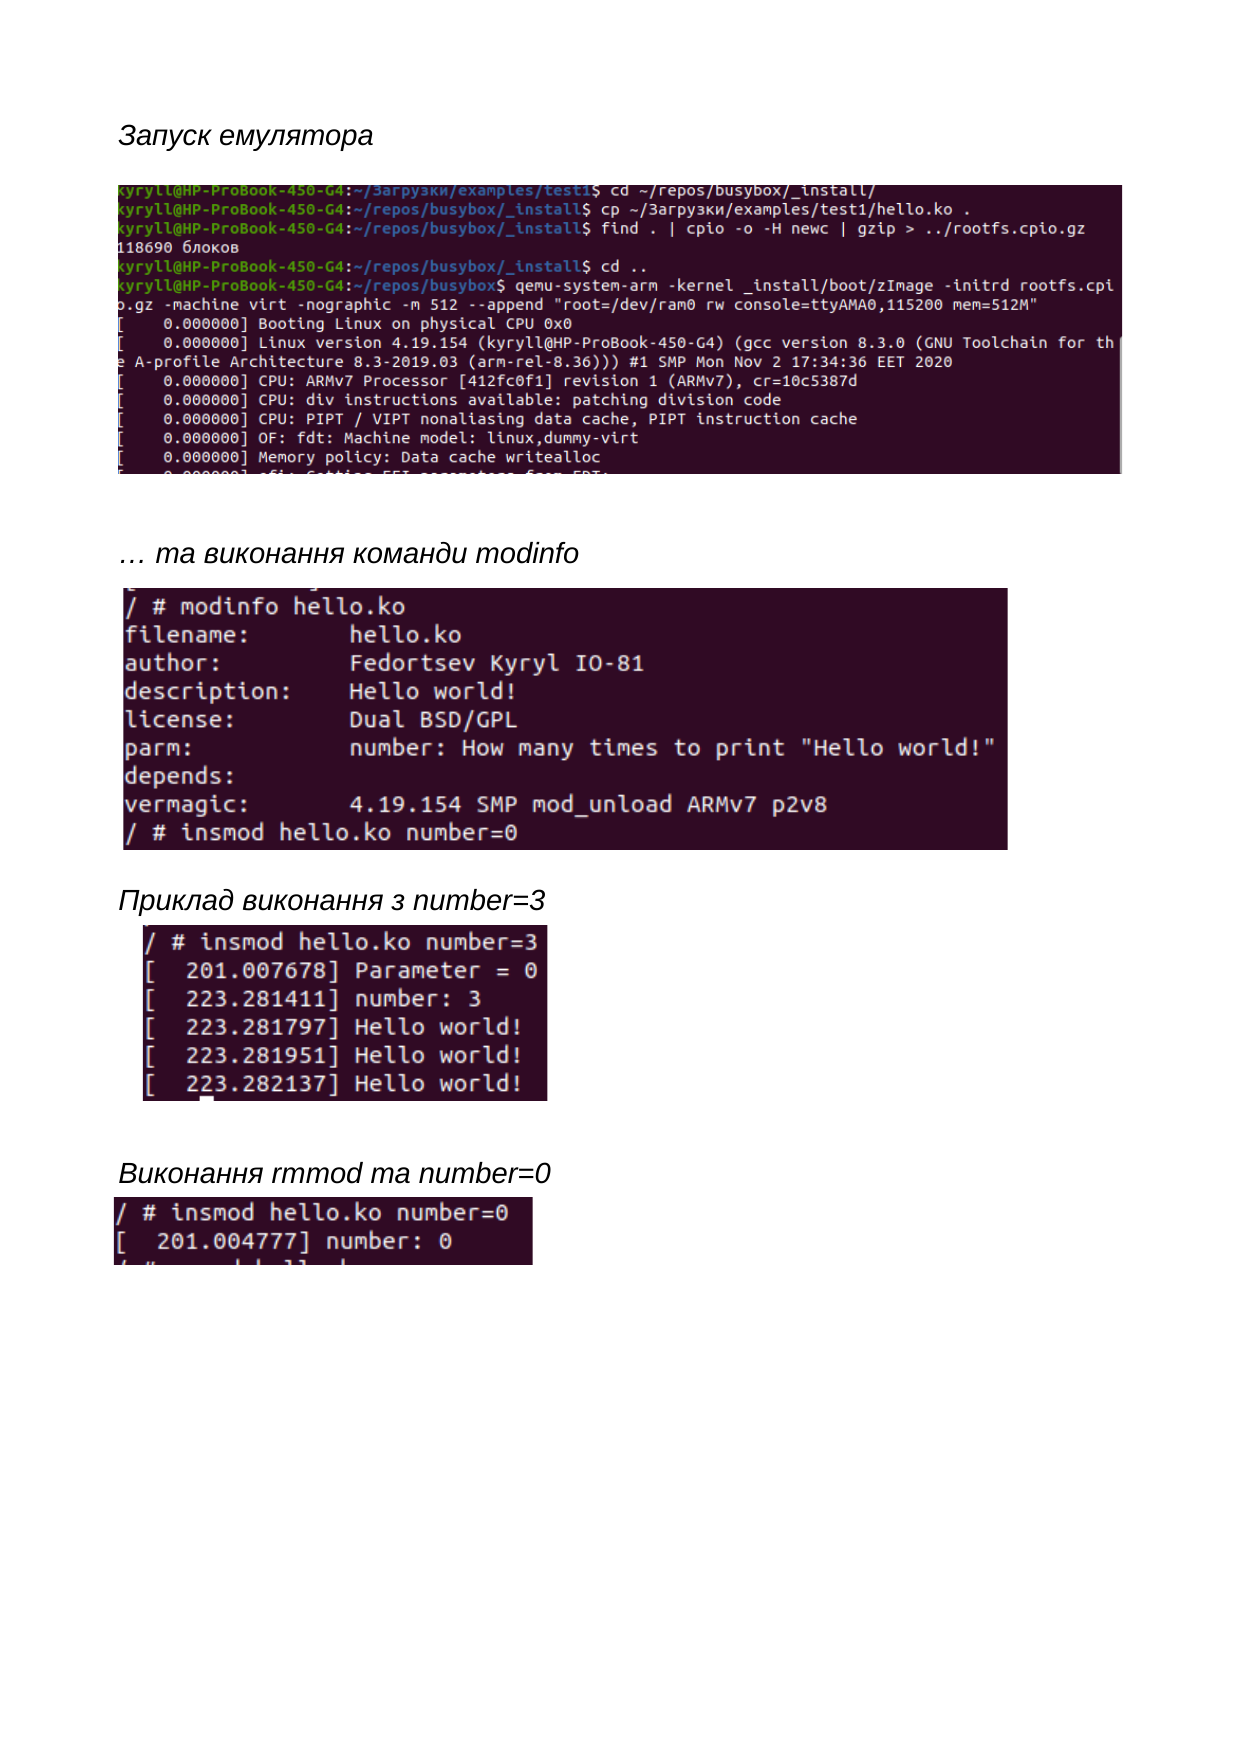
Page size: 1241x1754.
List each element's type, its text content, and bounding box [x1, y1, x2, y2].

text Виконання rmmod та number=0 [118, 1156, 1122, 1190]
picture [113, 1197, 533, 1265]
picture [142, 925, 548, 1101]
text … та виконання команди modinfo [118, 536, 1122, 569]
picture [123, 588, 1008, 850]
picture [118, 185, 1123, 474]
text Запуск емулятора [118, 118, 1122, 152]
text Приклад виконання з number=3 [118, 883, 1122, 917]
